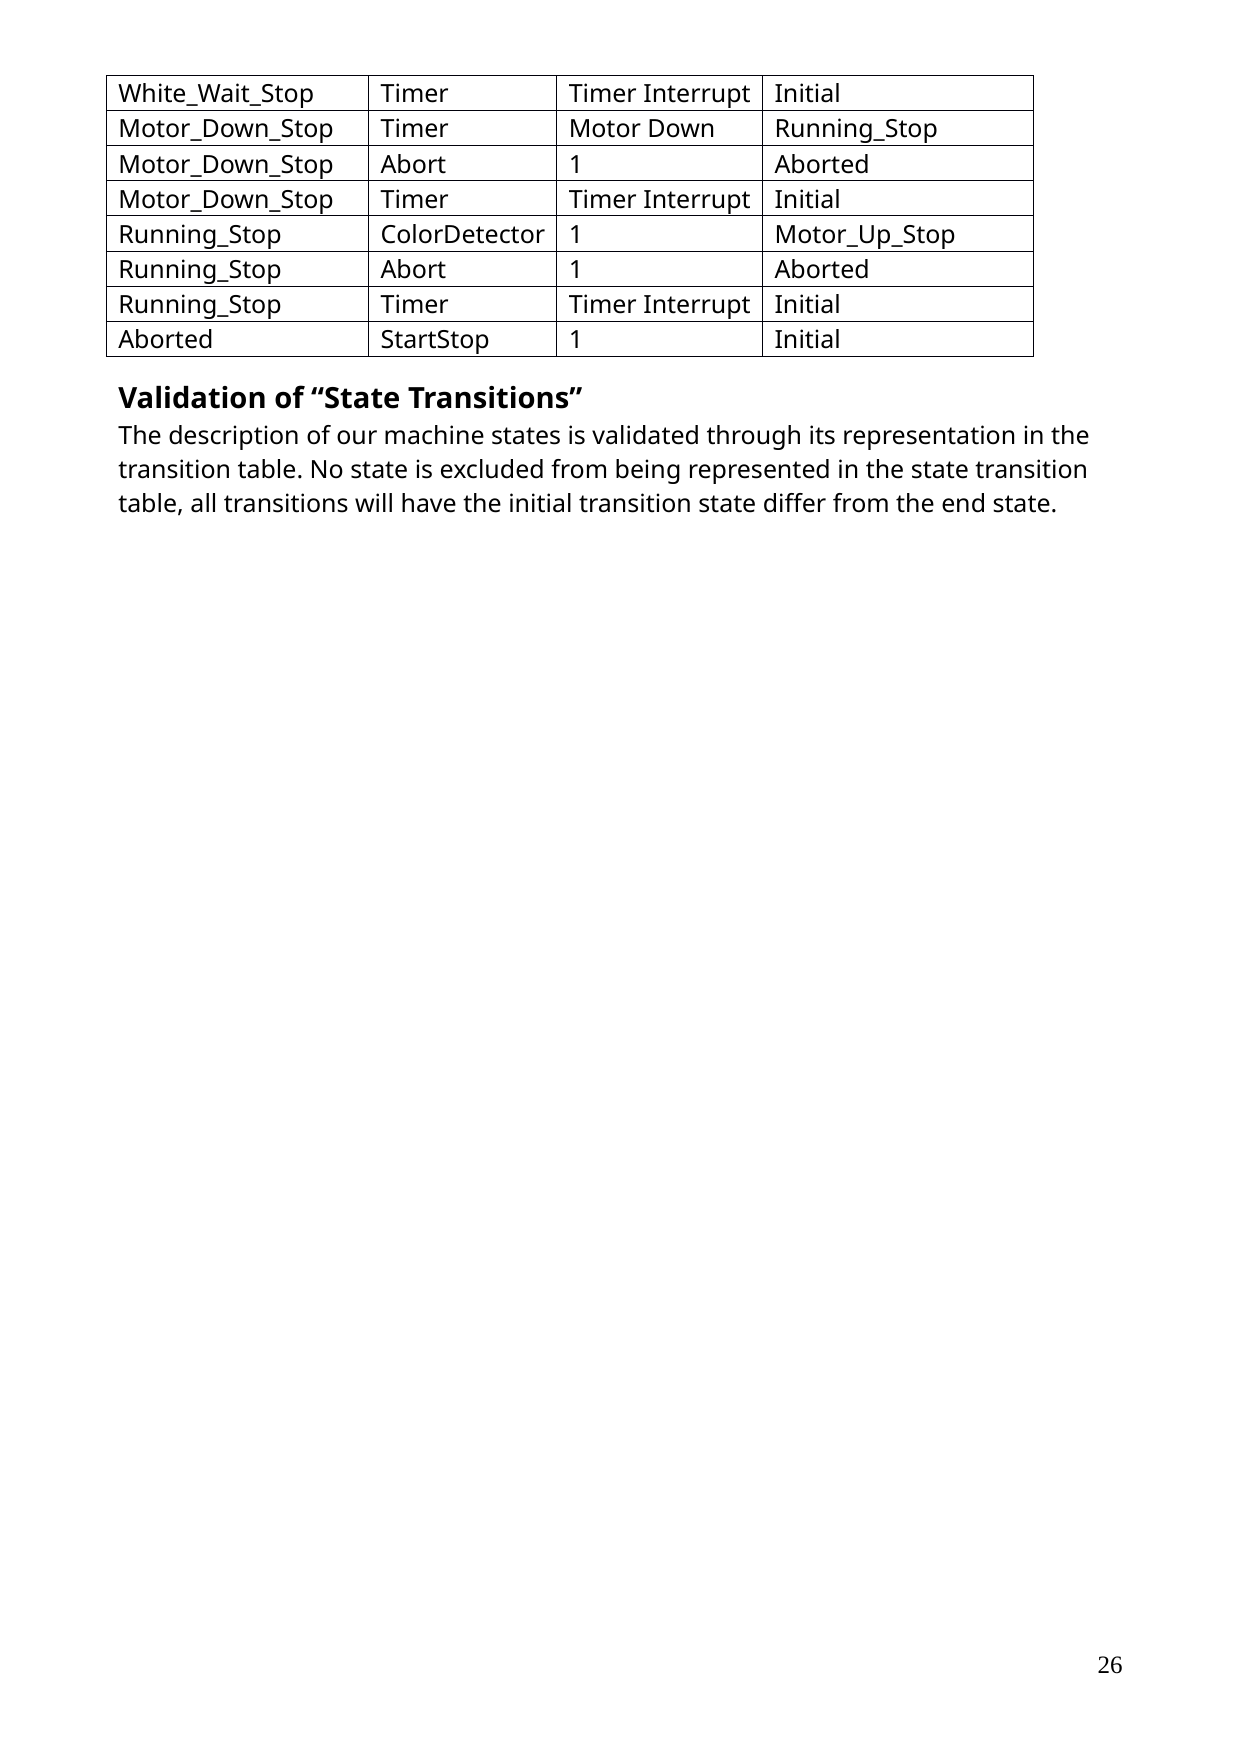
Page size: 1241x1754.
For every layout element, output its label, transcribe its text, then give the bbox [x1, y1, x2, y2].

table_cell Initial [763, 181, 1033, 215]
table_cell Running_Stop [107, 216, 368, 251]
table_cell Abort [369, 252, 556, 286]
table_cell 1 [557, 322, 762, 356]
table_cell 1 [557, 252, 762, 286]
table_cell Initial [763, 322, 1033, 356]
table_cell Aborted [763, 146, 1033, 180]
table_cell Motor_Down_Stop [107, 181, 368, 215]
table_cell 1 [557, 146, 762, 180]
table_cell Timer [369, 111, 556, 145]
table_cell Aborted [763, 252, 1033, 286]
table_cell Running_Stop [107, 287, 368, 321]
table_cell Timer Interrupt [557, 287, 762, 321]
table_cell Initial [763, 76, 1033, 110]
table_cell Timer [369, 76, 556, 110]
table_cell Running_Stop [763, 111, 1033, 145]
table_cell Timer [369, 181, 556, 215]
table_cell Running_Stop [107, 252, 368, 286]
table_cell ColorDetector [369, 216, 556, 251]
text The description of our machine states is validated through its representation in the transition table. No state is excluded from being represented in the state transition table, all transitions will have the initial transition state differ from the end state. [118, 417, 1122, 519]
table_cell StartStop [369, 322, 556, 356]
table_cell Motor_Down_Stop [107, 111, 368, 145]
table_cell 1 [557, 216, 762, 251]
table_cell Motor_Up_Stop [763, 216, 1033, 251]
table_cell Timer Interrupt [557, 181, 762, 215]
table_cell Aborted [107, 322, 368, 356]
table_cell Motor_Down_Stop [107, 146, 368, 180]
table_cell Timer [369, 287, 556, 321]
table_cell White_Wait_Stop [107, 76, 368, 110]
table_cell Motor Down [557, 111, 762, 145]
subtitle Validation of “State Transitions” [118, 378, 1122, 417]
table_cell Initial [763, 287, 1033, 321]
table_cell Timer Interrupt [557, 76, 762, 110]
table_cell Abort [369, 146, 556, 180]
